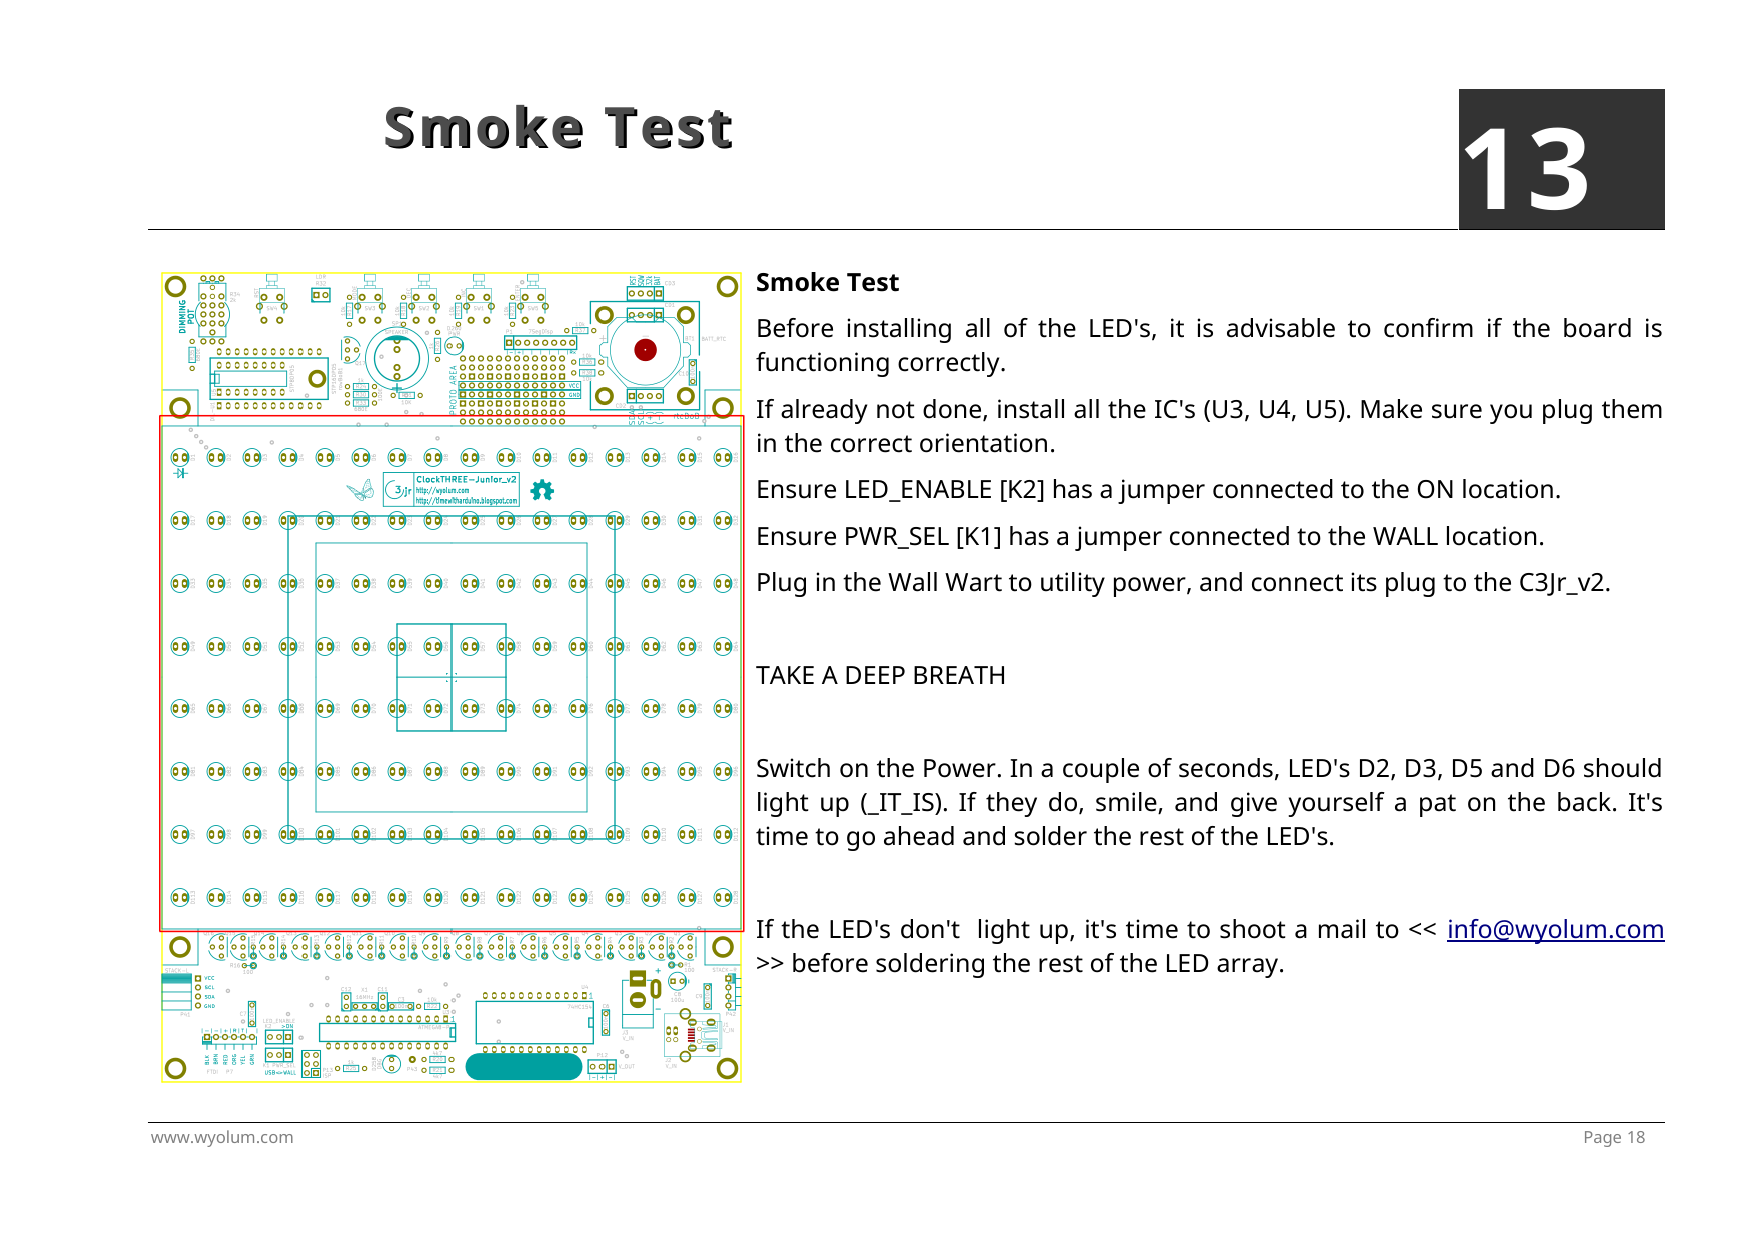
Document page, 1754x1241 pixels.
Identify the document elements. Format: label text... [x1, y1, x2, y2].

table_header Smoke Test [354, 89, 1458, 183]
table_cell [148, 183, 354, 229]
picture [153, 265, 751, 1090]
table_header [751, 265, 756, 1090]
table_cell [354, 183, 1458, 229]
table_header 13 [1459, 89, 1665, 229]
table_header [148, 89, 354, 183]
table_header Smoke Test Before installing all of the LED's, it is advisable to confirm if the board is functioning correctly. If already not done, install all the IC's (U3, U4, U5). Make sure you plug them in the correct orientation. Ensure LED_ENABLE [K2] has a jumper connected to the ON location. Ensure PWR_SEL [K1] has a jumper connected to the WALL location. Plug in the Wall Wart to utility power, and connect its plug to the C3Jr_v2. TAKE A DEEP BREATH Switch on the Power. In a couple of seconds, LED's D2, D3, D5 and D6 should light up (_IT_IS). If they do, smile, and give yourself a pat on the back. It's time to go ahead and solder the rest of the LED's. If the LED's don't light up, it's time to shoot a mail to << info@wyolum.com >> before soldering the rest of the LED array. [756, 265, 1665, 1090]
table_header [148, 265, 153, 1090]
